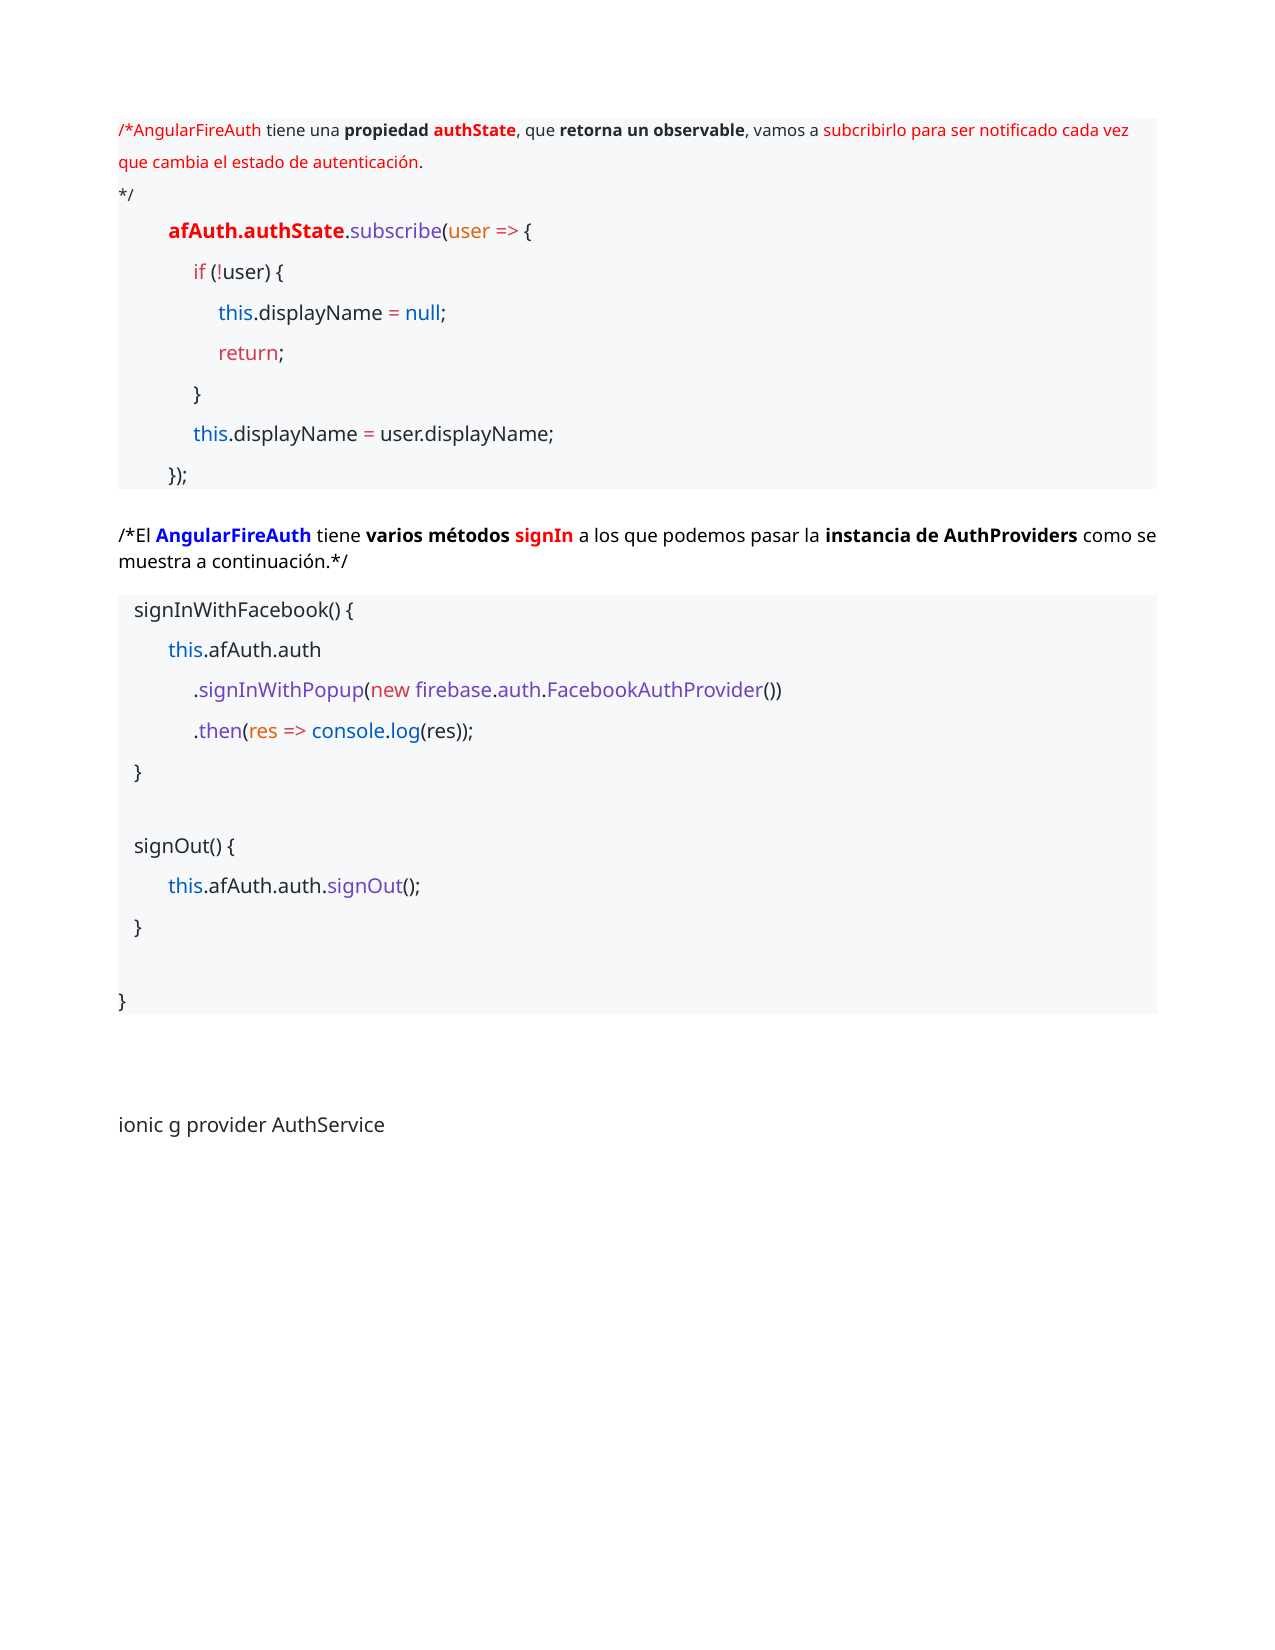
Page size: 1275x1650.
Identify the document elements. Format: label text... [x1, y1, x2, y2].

text afAuth.authState.subscribe(user => { [118, 217, 1157, 245]
text /*El AngularFireAuth tiene varios métodos signIn a los que podemos pasar la instancia de AuthProviders como se muestra a continuación.*/ [118, 523, 1157, 574]
text .signInWithPopup(new firebase.auth.FacebookAuthProvider()) [118, 676, 1157, 704]
text this.displayName = null; [118, 298, 1157, 326]
text */ [118, 184, 1157, 207]
text } [118, 987, 1157, 1014]
text /*AngularFireAuth tiene una propiedad authState, que retorna un observable, vamos a subcribirlo para ser notificado cada vez que cambia el estado de autenticación. [118, 118, 1157, 174]
text } [118, 757, 1157, 785]
text if (!user) { [118, 257, 1157, 286]
text .then(res => console.log(res)); [118, 717, 1157, 745]
text } [118, 912, 1157, 940]
text return; [118, 339, 1157, 367]
text signInWithFacebook() { [118, 595, 1157, 623]
text } [118, 379, 1157, 407]
text signOut() { [118, 832, 1157, 859]
text this.afAuth.auth [118, 636, 1157, 663]
text this.afAuth.auth.signOut(); [118, 872, 1157, 900]
text ionic g provider AuthService [118, 1111, 1157, 1138]
text }); [118, 461, 1157, 489]
text this.displayName = user.displayName; [118, 420, 1157, 448]
